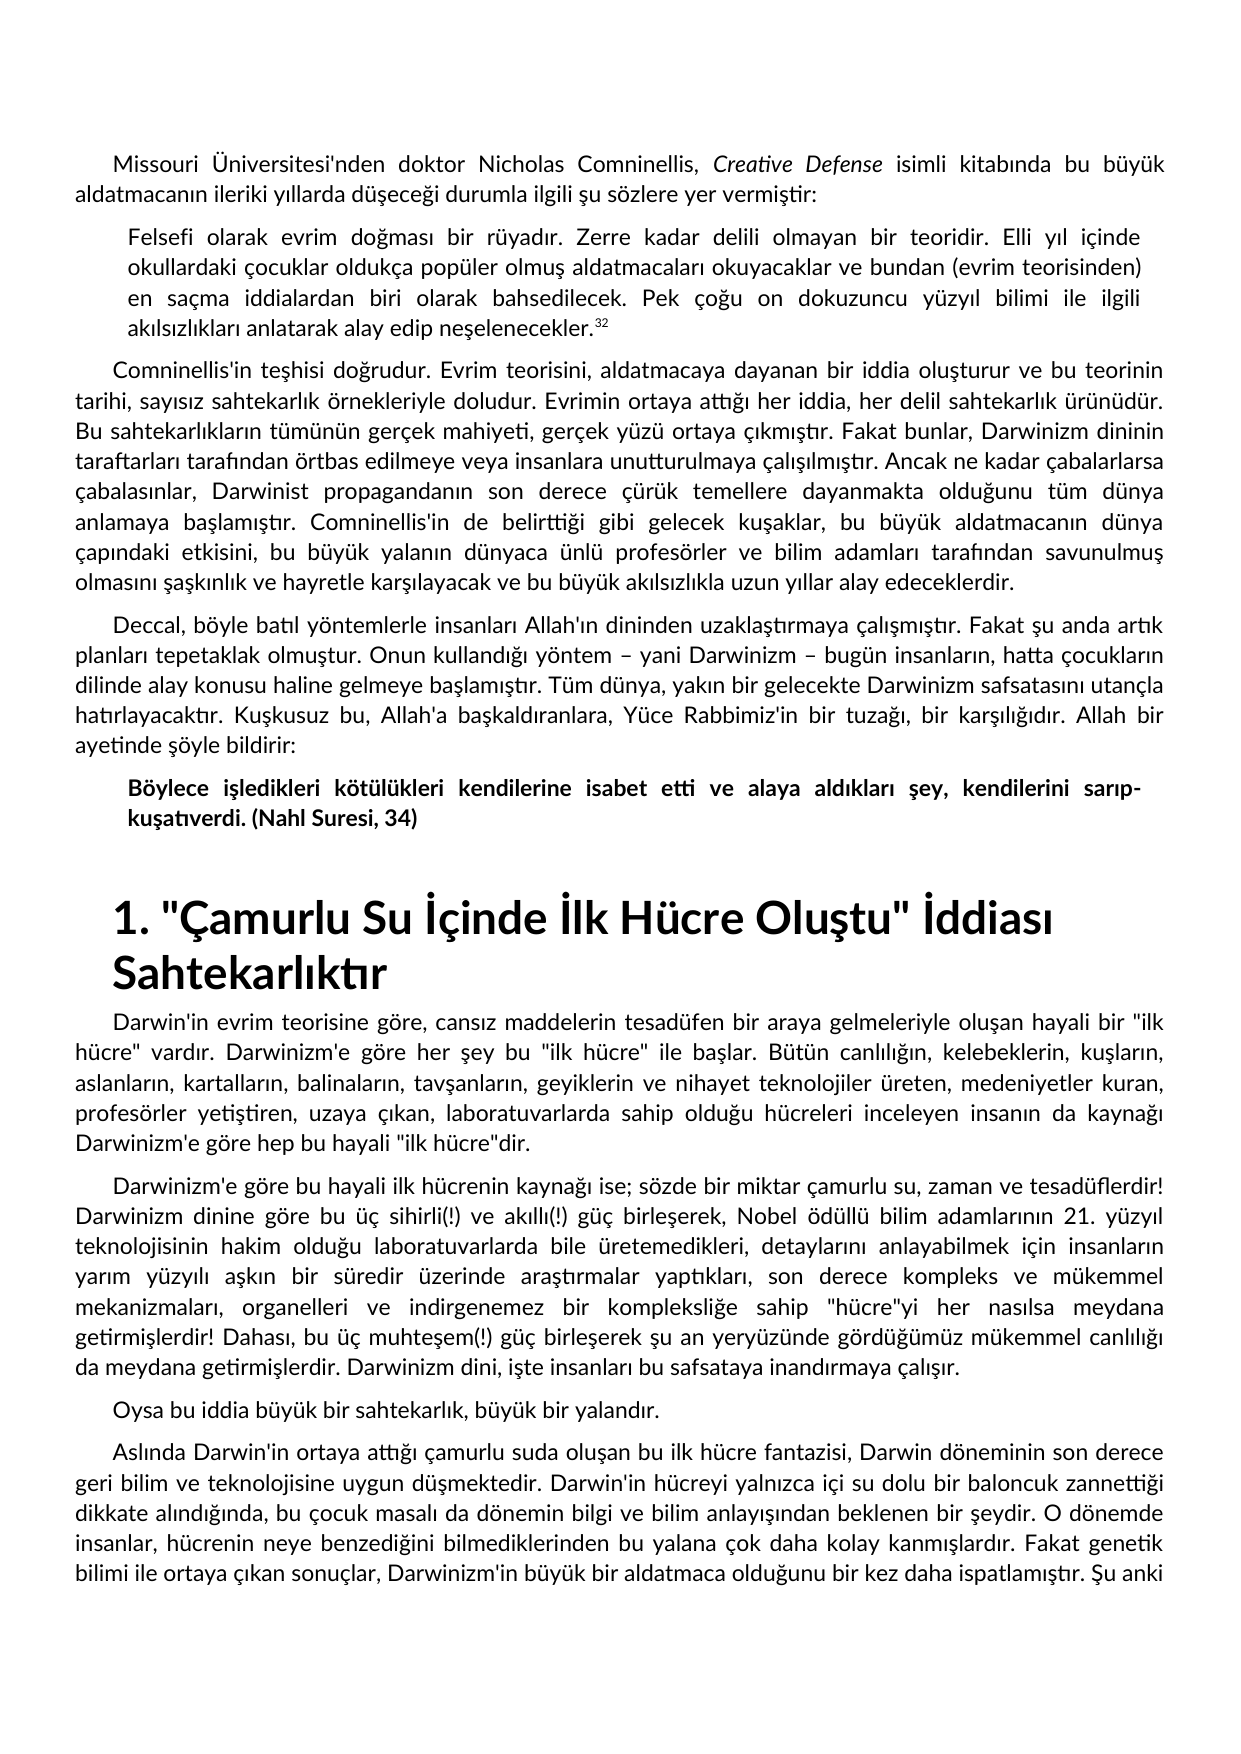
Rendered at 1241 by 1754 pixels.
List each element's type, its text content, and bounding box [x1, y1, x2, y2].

text Oysa bu iddia büyük bir sahtekarlık, büyük bir yalandır. [75, 1395, 1165, 1423]
text Deccal, böyle batıl yöntemlerle insanları Allah'ın dininden uzaklaştırmaya çalışmıştır. Fakat şu anda artık planları tepetaklak olmuştur. Onun kullandığı yöntem – yani Darwinizm – bugün insanların, hatta çocukların dilinde alay konusu haline gelmeye başlamıştır. Tüm dünya, yakın bir gelecekte Darwinizm safsatasını utançla hatırlayacaktır. Kuşkusuz bu, Allah'a başkaldıranlara, Yüce Rabbimiz'in bir tuzağı, bir karşılığıdır. Allah bir ayetinde şöyle bildirir: [75, 610, 1165, 759]
text Darwinizm'e göre bu hayali ilk hücrenin kaynağı ise; sözde bir miktar çamurlu su, zaman ve tesadüflerdir! Darwinizm dinine göre bu üç sihirli(!) ve akıllı(!) güç birleşerek, Nobel ödüllü bilim adamlarının 21. yüzyıl teknolojisinin hakim olduğu laboratuvarlarda bile üretemedikleri, detaylarını anlayabilmek için insanların yarım yüzyılı aşkın bir süredir üzerinde araştırmalar yaptıkları, son derece kompleks ve mükemmel mekanizmaları, organelleri ve indirgenemez bir kompleksliğe sahip "hücre"yi her nasılsa meydana getirmişlerdir! Dahası, bu üç muhteşem(!) güç birleşerek şu an yeryüzünde gördüğümüz mükemmel canlılığı da meydana getirmişlerdir. Darwinizm dini, işte insanları bu safsataya inandırmaya çalışır. [75, 1171, 1165, 1380]
text Missouri Üniversitesi'nden doktor Nicholas Comninellis, Creative Defense isimli kitabında bu büyük aldatmacanın ileriki yıllarda düşeceği durumla ilgili şu sözlere yer vermiştir: [75, 150, 1165, 208]
text Darwin'in evrim teorisine göre, cansız maddelerin tesadüfen bir araya gelmeleriyle oluşan hayali bir "ilk hücre" vardır. Darwinizm'e göre her şey bu "ilk hücre" ile başlar. Bütün canlılığın, kelebeklerin, kuşların, aslanların, kartalların, balinaların, tavşanların, geyiklerin ve nihayet teknolojiler üreten, medeniyetler kuran, profesörler yetiştiren, uzaya çıkan, laboratuvarlarda sahip olduğu hücreleri inceleyen insanın da kaynağı Darwinizm'e göre hep bu hayali "ilk hücre"dir. [75, 1008, 1165, 1156]
text Comninellis'in teşhisi doğrudur. Evrim teorisini, aldatmacaya dayanan bir iddia oluşturur ve bu teorinin tarihi, sayısız sahtekarlık örnekleriyle doludur. Evrimin ortaya attığı her iddia, her delil sahtekarlık ürünüdür. Bu sahtekarlıkların tümünün gerçek mahiyeti, gerçek yüzü ortaya çıkmıştır. Fakat bunlar, Darwinizm dininin taraftarları tarafından örtbas edilmeye veya insanlara unutturulmaya çalışılmıştır. Ancak ne kadar çabalarlarsa çabalasınlar, Darwinist propagandanın son derece çürük temellere dayanmakta olduğunu tüm dünya anlamaya başlamıştır. Comninellis'in de belirttiği gibi gelecek kuşaklar, bu büyük aldatmacanın dünya çapındaki etkisini, bu büyük yalanın dünyaca ünlü profesörler ve bilim adamları tarafından savunulmuş olmasını şaşkınlık ve hayretle karşılayacak ve bu büyük akılsızlıkla uzun yıllar alay edeceklerdir. [75, 356, 1165, 595]
text Böylece işledikleri kötülükleri kendilerine isabet etti ve alaya aldıkları şey, kendilerini sarıp-kuşatıverdi. (Nahl Suresi, 34) [127, 774, 1143, 832]
text Aslında Darwin'in ortaya attığı çamurlu suda oluşan bu ilk hücre fantazisi, Darwin döneminin son derece geri bilim ve teknolojisine uygun düşmektedir. Darwin'in hücreyi yalnızca içi su dolu bir baloncuk zannettiği dikkate alındığında, bu çocuk masalı da dönemin bilgi ve bilim anlayışından beklenen bir şeydir. O dönemde insanlar, hücrenin neye benzediğini bilmediklerinden bu yalana çok daha kolay kanmışlardır. Fakat genetik bilimi ile ortaya çıkan sonuçlar, Darwinizm'in büyük bir aldatmaca olduğunu bir kez daha ispatlamıştır. Şu anki [75, 1438, 1165, 1586]
subtitle 1. "Çamurlu Su İçinde İlk Hücre Oluştu" İddiası Sahtekarlıktır [112, 889, 1165, 999]
text Felsefi olarak evrim doğması bir rüyadır. Zerre kadar delili olmayan bir teoridir. Elli yıl içinde okullardaki çocuklar oldukça popüler olmuş aldatmacaları okuyacaklar ve bundan (evrim teorisinden) en saçma iddialardan biri olarak bahsedilecek. Pek çoğu on dokuzuncu yüzyıl bilimi ile ilgili akılsızlıkları anlatarak alay edip neşelenecekler.32 [127, 223, 1143, 341]
